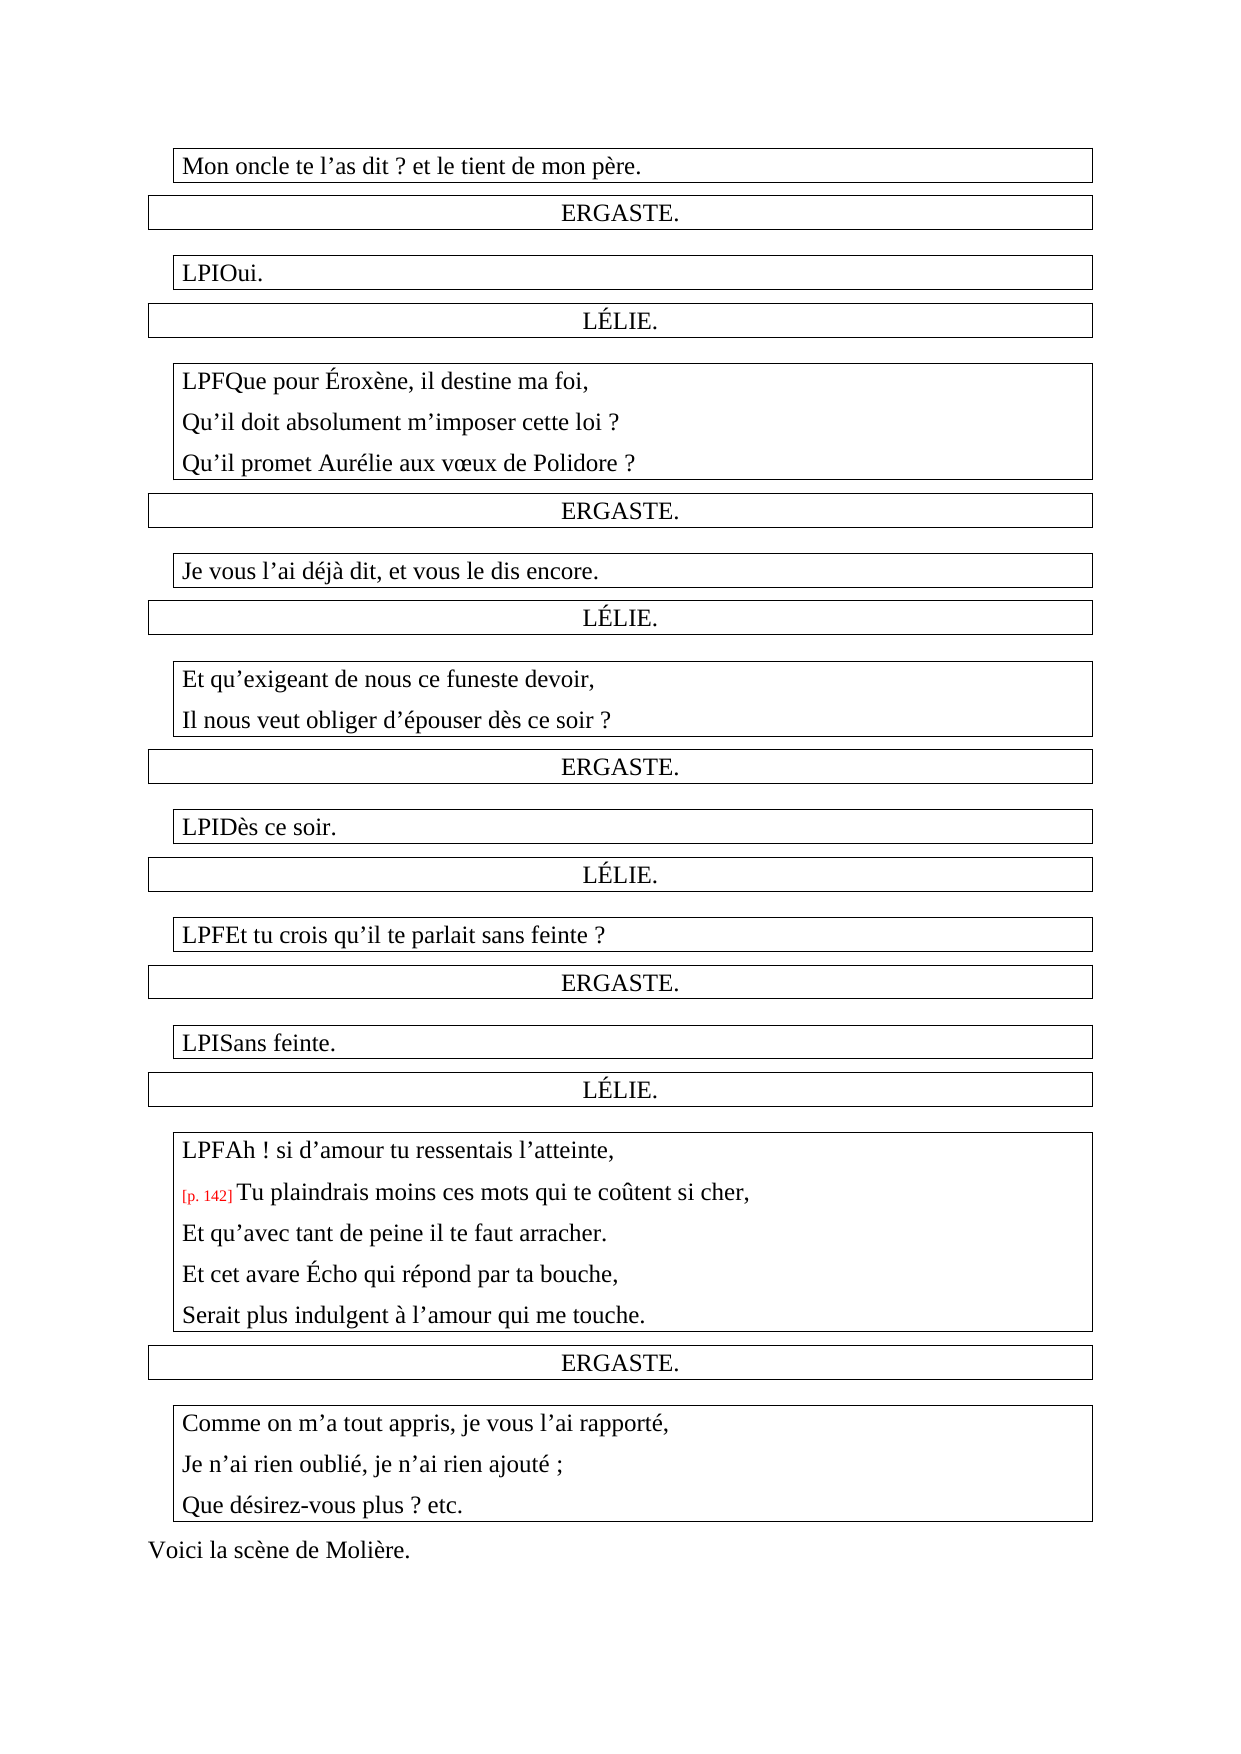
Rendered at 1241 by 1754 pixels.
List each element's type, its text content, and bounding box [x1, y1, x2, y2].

text Comme on m’a tout appris, je vous l’ai rapporté, [174, 1406, 1092, 1437]
text LÉLIE. [149, 601, 1092, 634]
text LÉLIE. [149, 858, 1092, 891]
text Et cet avare Écho qui répond par ta bouche, [174, 1256, 1092, 1288]
text ERGASTE. [149, 750, 1092, 783]
text Serait plus indulgent à l’amour qui me touche. [174, 1297, 1092, 1331]
text LÉLIE. [149, 304, 1092, 337]
text Je vous l’ai déjà dit, et vous le dis encore. [174, 554, 1092, 587]
text ERGASTE. [149, 494, 1092, 527]
text Et qu’avec tant de peine il te faut arracher. [174, 1215, 1092, 1247]
text Que désirez-vous plus ? etc. [174, 1487, 1092, 1521]
text Qu’il doit absolument m’imposer cette loi ? [174, 404, 1092, 436]
text LPISans feinte. [174, 1026, 1092, 1058]
text LPIOui. [174, 256, 1092, 289]
text [p. 142] Tu plaindrais moins ces mots qui te coûtent si cher, [174, 1173, 1092, 1205]
text Mon oncle te l’as dit ? et le tient de mon père. [174, 149, 1092, 182]
text LÉLIE. [149, 1073, 1092, 1106]
text LPFQue pour Éroxène, il destine ma foi, [174, 364, 1092, 395]
text Voici la scène de Molière. [148, 1535, 1093, 1563]
text LPFAh ! si d’amour tu ressentais l’atteinte, [174, 1133, 1092, 1164]
text ERGASTE. [149, 966, 1092, 998]
text Qu’il promet Aurélie aux vœux de Polidore ? [174, 445, 1092, 479]
text LPFEt tu crois qu’il te parlait sans feinte ? [174, 918, 1092, 951]
text LPIDès ce soir. [174, 810, 1092, 843]
text ERGASTE. [149, 196, 1092, 229]
text Il nous veut obliger d’épouser dès ce soir ? [174, 702, 1092, 736]
text Et qu’exigeant de nous ce funeste devoir, [174, 662, 1092, 692]
text Je n’ai rien oublié, je n’ai rien ajouté ; [174, 1446, 1092, 1478]
text ERGASTE. [149, 1346, 1092, 1379]
